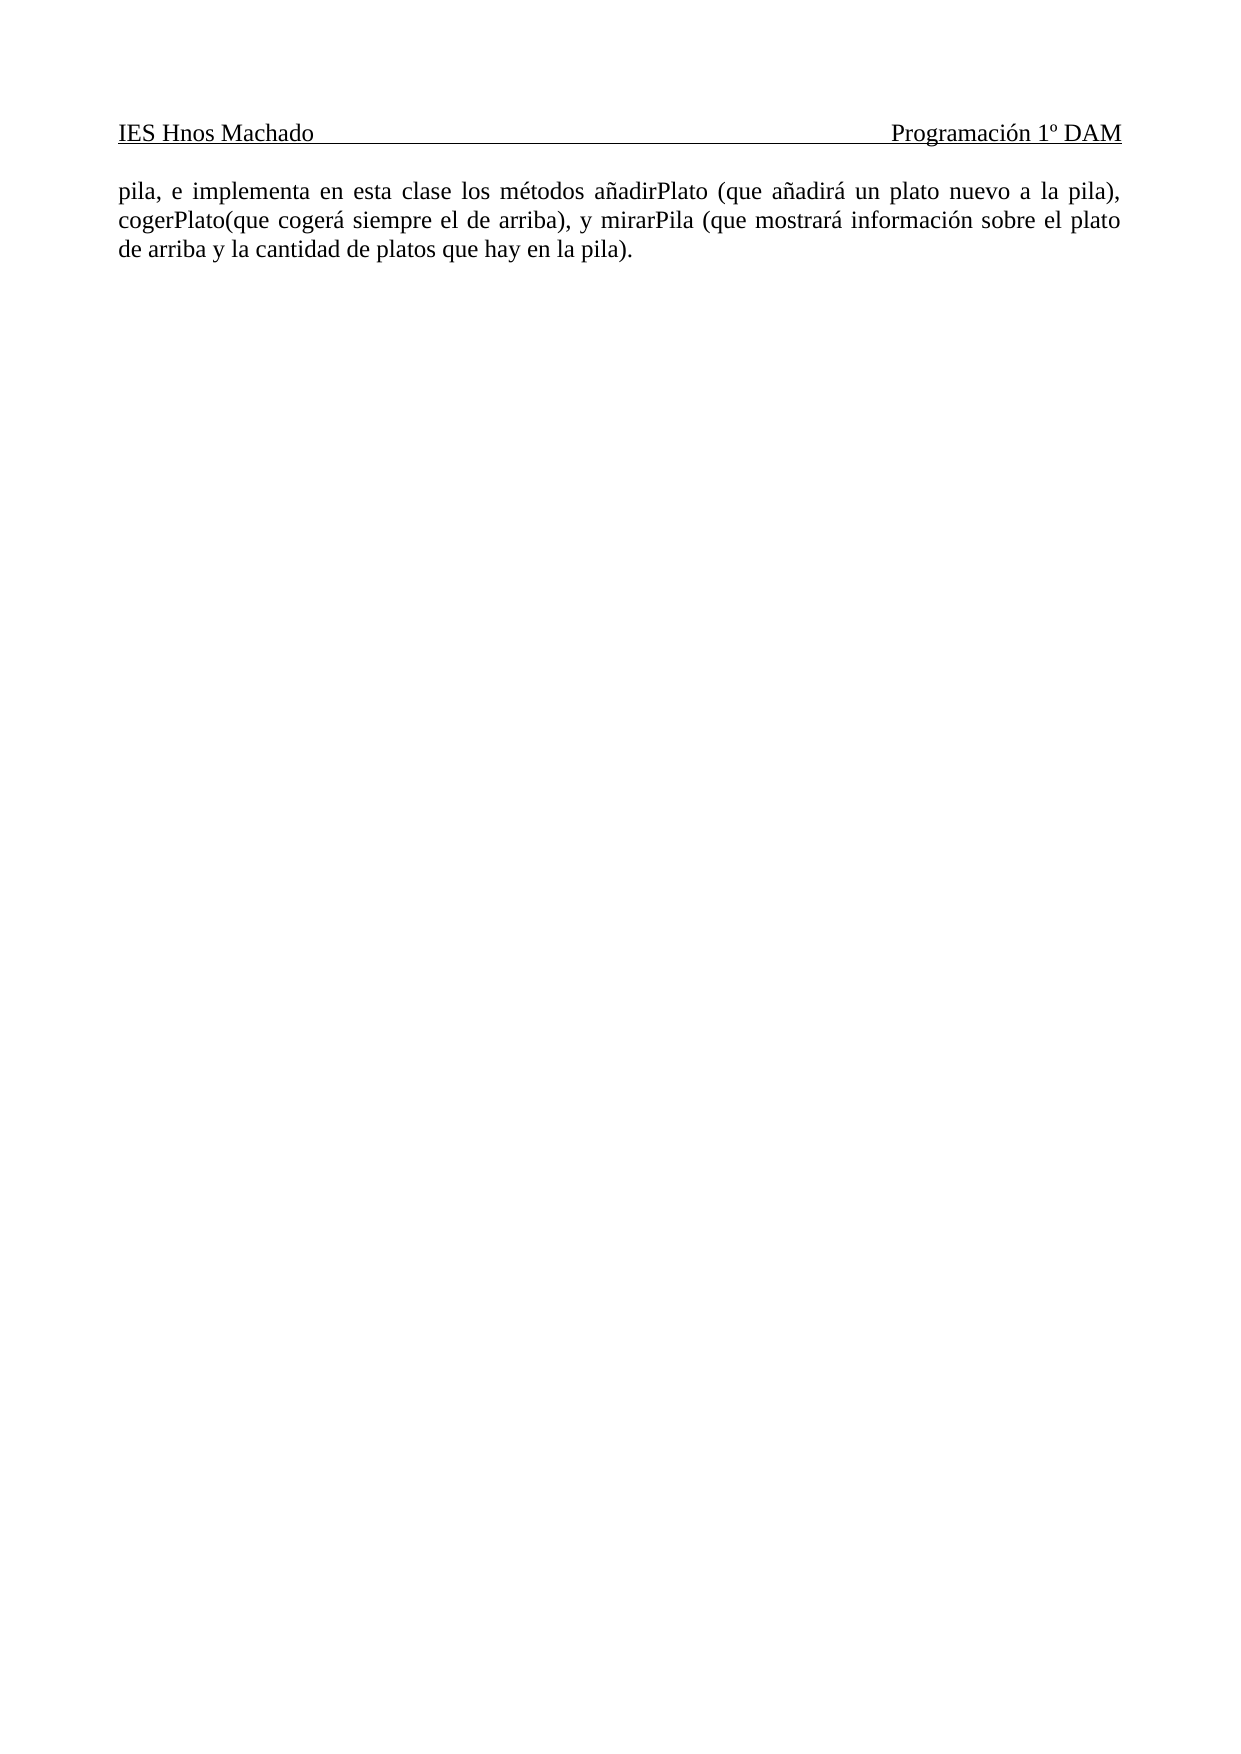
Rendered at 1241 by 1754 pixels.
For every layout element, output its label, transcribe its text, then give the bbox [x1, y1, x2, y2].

text pila, e implementa en esta clase los métodos añadirPlato (que añadirá un plato nuevo a la pila), cogerPlato(que cogerá siempre el de arriba), y mirarPila (que mostrará información sobre el plato de arriba y la cantidad de platos que hay en la pila). [118, 176, 1122, 263]
